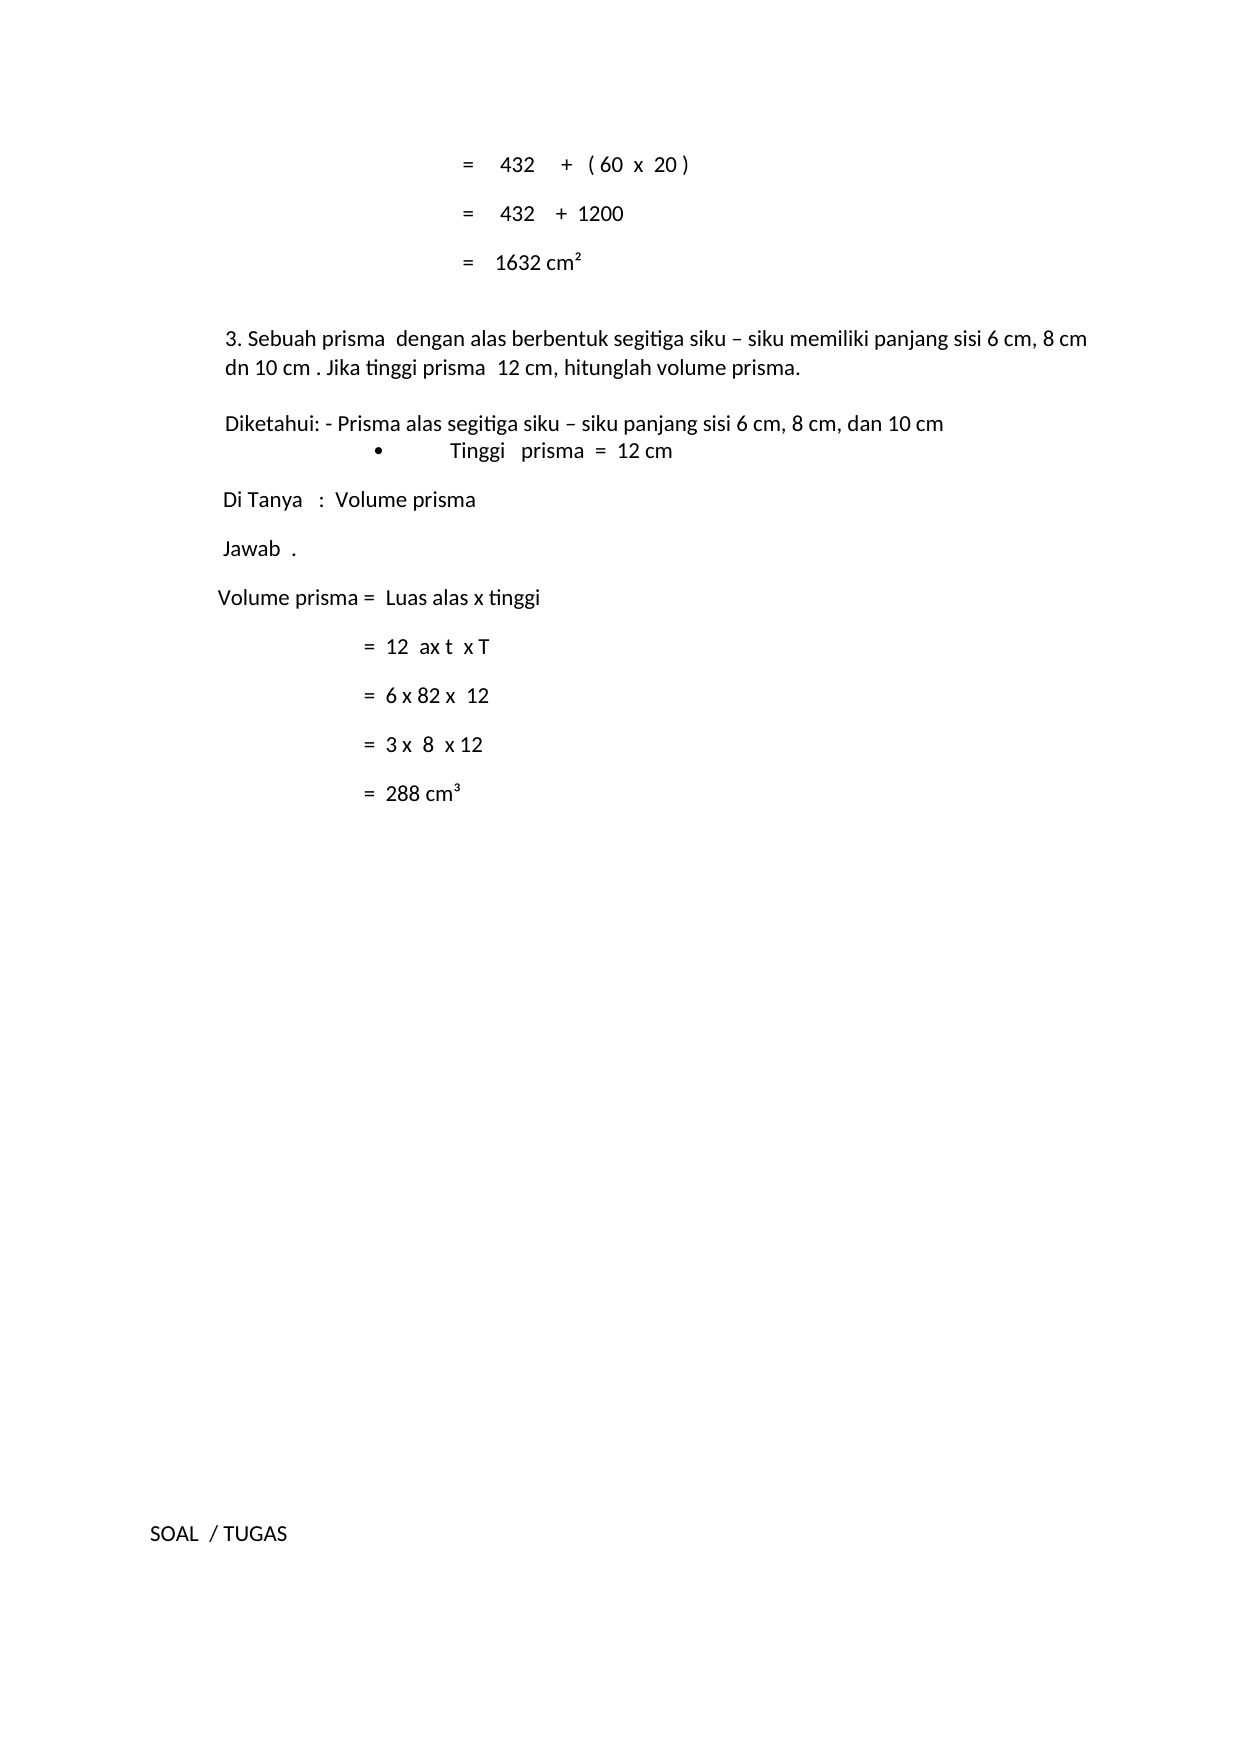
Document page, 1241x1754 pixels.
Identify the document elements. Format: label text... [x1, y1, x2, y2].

text Diketahui: - Prisma alas segitiga siku – siku panjang sisi 6 cm, 8 cm, dan 10 cm [225, 409, 1090, 437]
text = 432 + 1200 [150, 199, 1090, 227]
text = 12 ax t x T [150, 632, 1090, 660]
text 3. Sebuah prisma dengan alas berbentuk segitiga siku – siku memiliki panjang sisi 6 cm, 8 cm dn 10 cm . Jika tinggi prisma 12 cm, hitunglah volume prisma. [225, 297, 1090, 381]
list Tinggi prisma = 12 cm [375, 437, 1090, 465]
text = 432 + ( 60 x 20 ) [150, 150, 1090, 178]
text = 1632 cm² [150, 248, 1090, 276]
text Volume prisma = Luas alas x tinggi [150, 583, 1090, 611]
text Di Tanya : Volume prisma [150, 486, 1090, 513]
text SOAL / TUGAS [150, 1519, 1090, 1547]
text = 6 x 82 x 12 [150, 681, 1090, 709]
text = 3 x 8 x 12 [150, 730, 1090, 758]
text Jawab . [150, 534, 1090, 562]
text = 288 cm³ [150, 779, 1090, 863]
